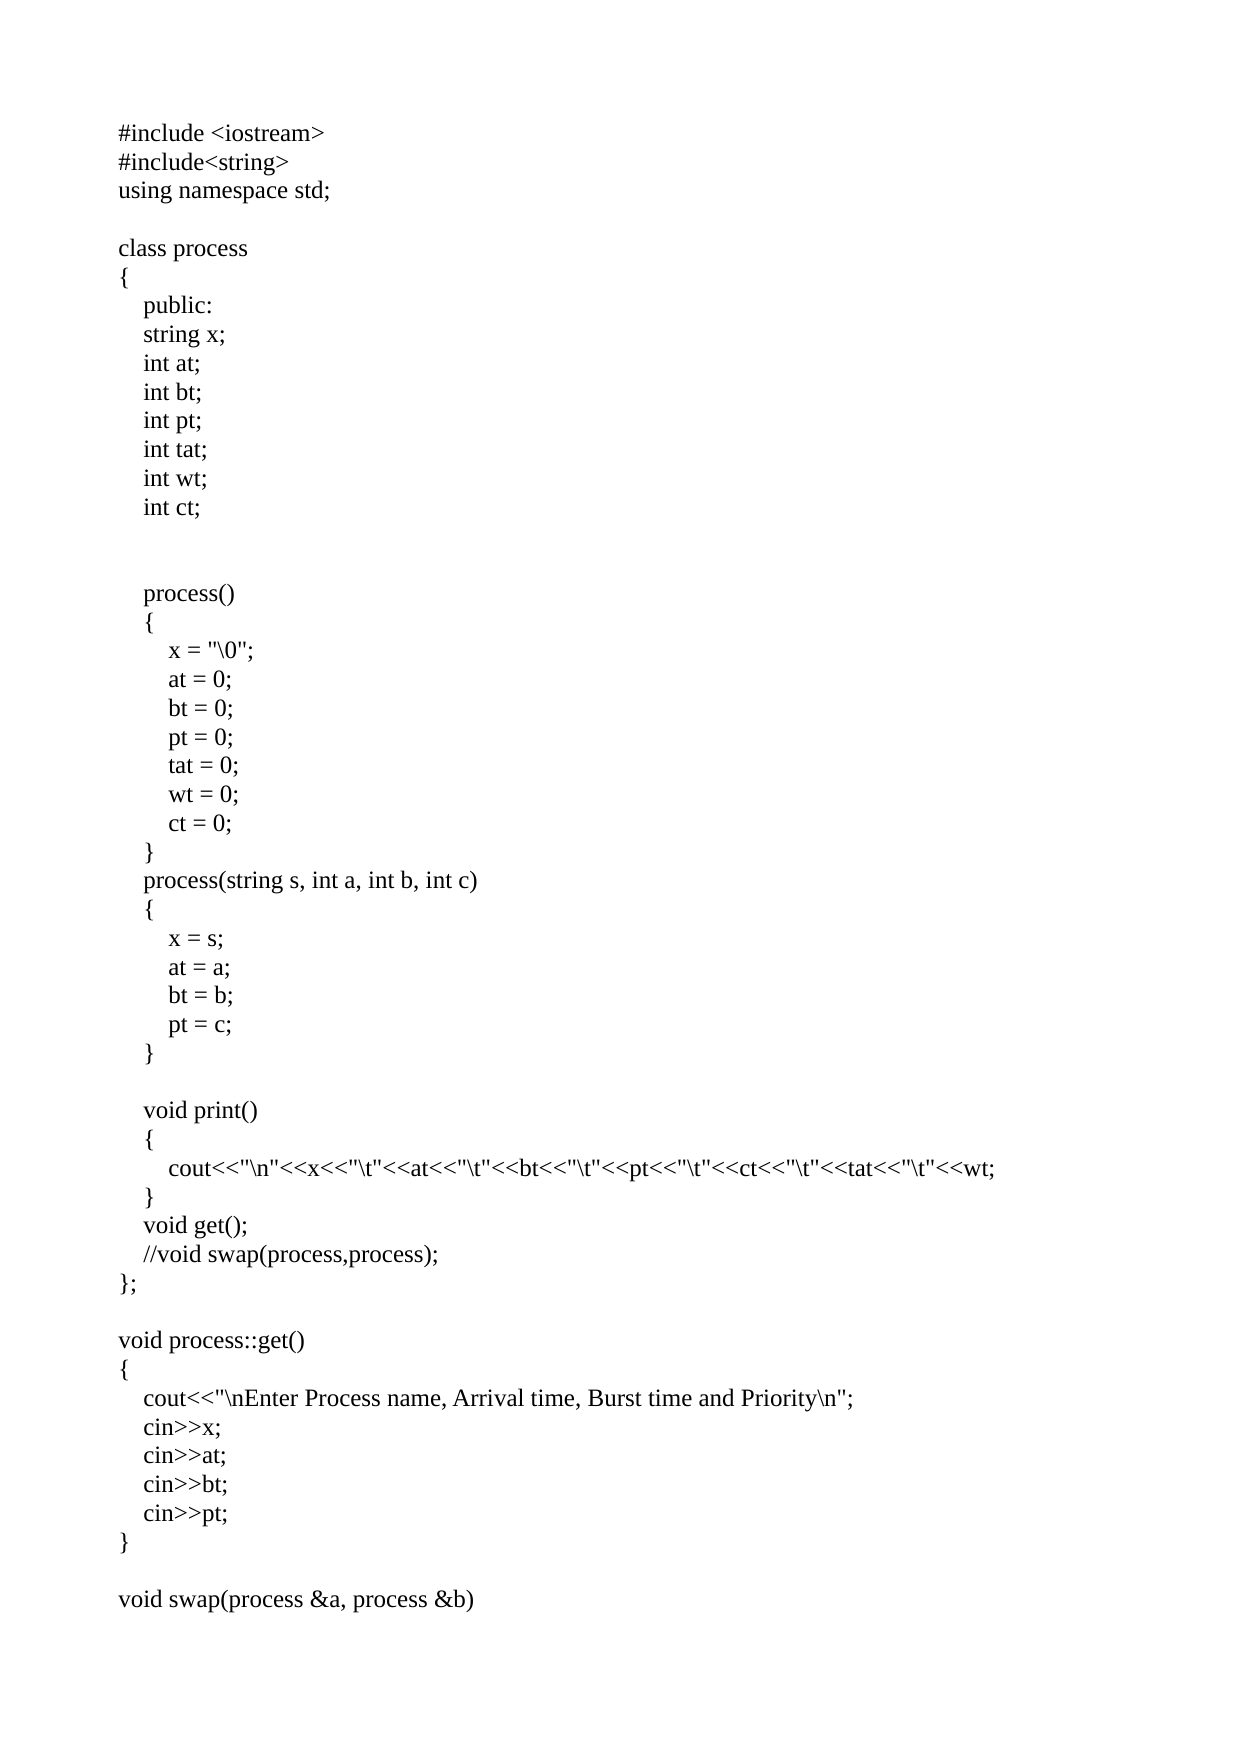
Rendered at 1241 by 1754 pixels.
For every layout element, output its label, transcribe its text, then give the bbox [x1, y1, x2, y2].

text using namespace std; [118, 176, 1122, 204]
text class process [118, 233, 1122, 262]
text cin>>pt; [118, 1498, 1122, 1527]
text int wt; [118, 463, 1122, 492]
text { [118, 607, 1122, 636]
text string x; [118, 319, 1122, 348]
text at = 0; [118, 664, 1122, 693]
text int pt; [118, 406, 1122, 434]
text { [118, 262, 1122, 291]
text } [118, 1527, 1122, 1556]
text cout<<"\n"<<x<<"\t"<<at<<"\t"<<bt<<"\t"<<pt<<"\t"<<ct<<"\t"<<tat<<"\t"<<wt; [118, 1153, 1122, 1182]
text } [118, 1038, 1122, 1067]
text void get(); [118, 1211, 1122, 1239]
text int tat; [118, 434, 1122, 463]
text process(string s, int a, int b, int c) [118, 866, 1122, 894]
text { [118, 1124, 1122, 1153]
text pt = 0; [118, 722, 1122, 751]
text //void swap(process,process); [118, 1239, 1122, 1268]
text void print() [118, 1096, 1122, 1124]
text cin>>bt; [118, 1469, 1122, 1498]
text void swap(process &a, process &b) [118, 1584, 1122, 1613]
text at = a; [118, 952, 1122, 981]
text bt = b; [118, 981, 1122, 1009]
text int ct; [118, 492, 1122, 521]
text { [118, 894, 1122, 923]
text x = "\0"; [118, 636, 1122, 664]
text pt = c; [118, 1009, 1122, 1038]
text #include<string> [118, 147, 1122, 176]
text public: [118, 291, 1122, 319]
text } [118, 1182, 1122, 1211]
text ct = 0; [118, 808, 1122, 837]
text int bt; [118, 377, 1122, 406]
text tat = 0; [118, 751, 1122, 779]
text wt = 0; [118, 779, 1122, 808]
text cout<<"\nEnter Process name, Arrival time, Burst time and Priority\n"; [118, 1383, 1122, 1412]
text int at; [118, 348, 1122, 377]
text } [118, 837, 1122, 866]
text cin>>x; [118, 1412, 1122, 1441]
text void process::get() [118, 1326, 1122, 1354]
text cin>>at; [118, 1441, 1122, 1469]
text process() [118, 578, 1122, 607]
text { [118, 1354, 1122, 1383]
text #include <iostream> [118, 118, 1122, 147]
text bt = 0; [118, 693, 1122, 722]
text x = s; [118, 923, 1122, 952]
text }; [118, 1268, 1122, 1297]
